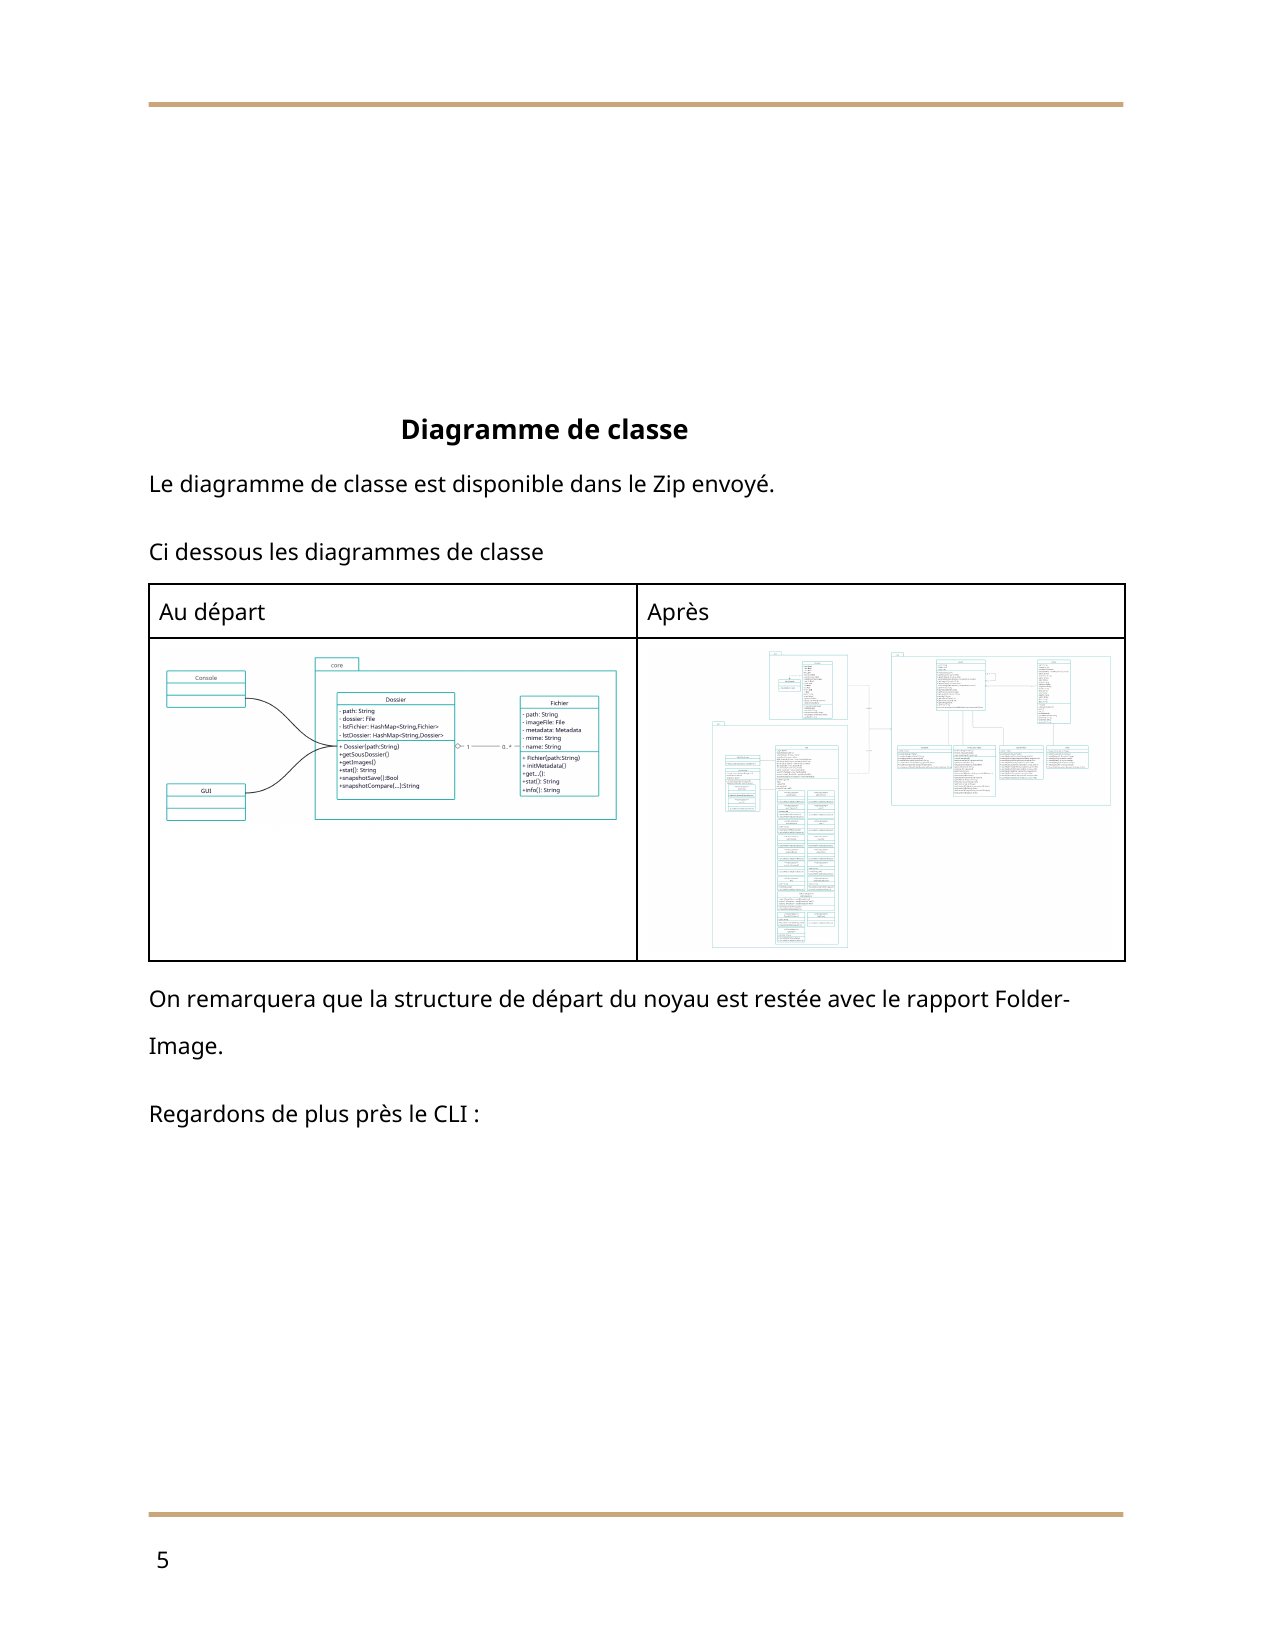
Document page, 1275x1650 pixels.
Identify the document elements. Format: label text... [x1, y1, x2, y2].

text On remarquera que la structure de départ du noyau est restée avec le rapport Folder-Image. [148, 983, 1125, 1061]
table_header Au départ [150, 585, 636, 637]
subtitle Diagramme de classe [150, 411, 939, 447]
text Le diagramme de classe est disponible dans le Zip envoyé. [148, 468, 1125, 499]
table_cell [638, 639, 1124, 960]
picture [148, 1512, 1124, 1517]
picture [158, 649, 625, 829]
text Regardons de plus près le CLI : [148, 1097, 1125, 1129]
text Ci dessous les diagrammes de classe [148, 536, 1125, 567]
table_header Après [638, 585, 1124, 637]
table_cell [150, 639, 636, 960]
picture [647, 649, 1113, 950]
picture [148, 102, 1124, 107]
